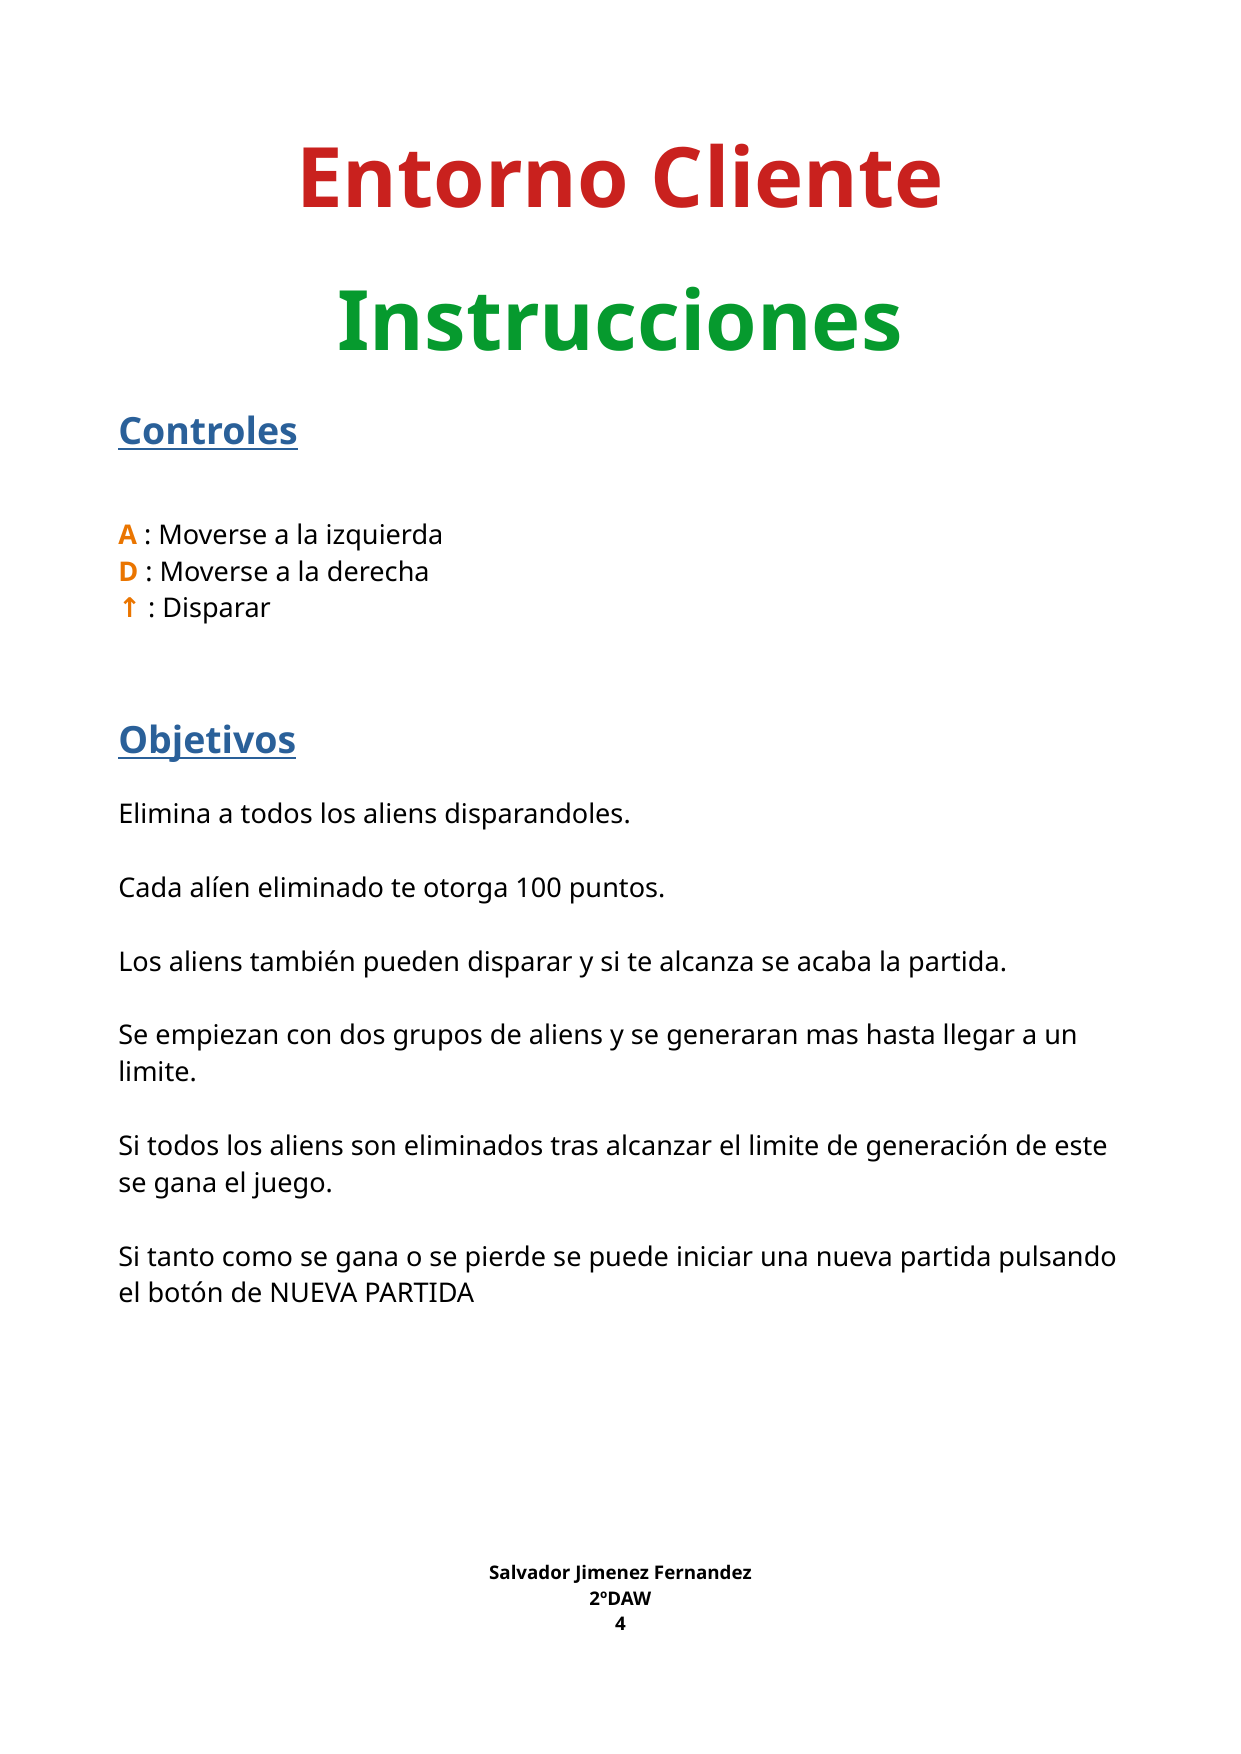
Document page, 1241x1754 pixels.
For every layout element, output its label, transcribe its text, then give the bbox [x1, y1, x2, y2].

text Se empiezan con dos grupos de aliens y se generaran mas hasta llegar a un limite. [118, 1016, 1122, 1089]
text Cada alíen eliminado te otorga 100 puntos. [118, 868, 1122, 905]
text Objetivos [118, 714, 1122, 765]
text Si todos los aliens son eliminados tras alcanzar el limite de generación de este se gana el juego. [118, 1126, 1122, 1200]
text Los aliens también pueden disparar y si te alcanza se acaba la partida. [118, 942, 1122, 979]
text ↑ : Disparar [118, 589, 1122, 626]
text Instrucciones [118, 261, 1122, 375]
text Elimina a todos los aliens disparandoles. [118, 794, 1122, 831]
text D : Moverse a la derecha [118, 552, 1122, 589]
text Controles [118, 404, 1122, 456]
text Si tanto como se gana o se pierde se puede iniciar una nueva partida pulsando el botón de NUEVA PARTIDA [118, 1237, 1122, 1311]
text A : Moverse a la izquierda [118, 515, 1122, 552]
